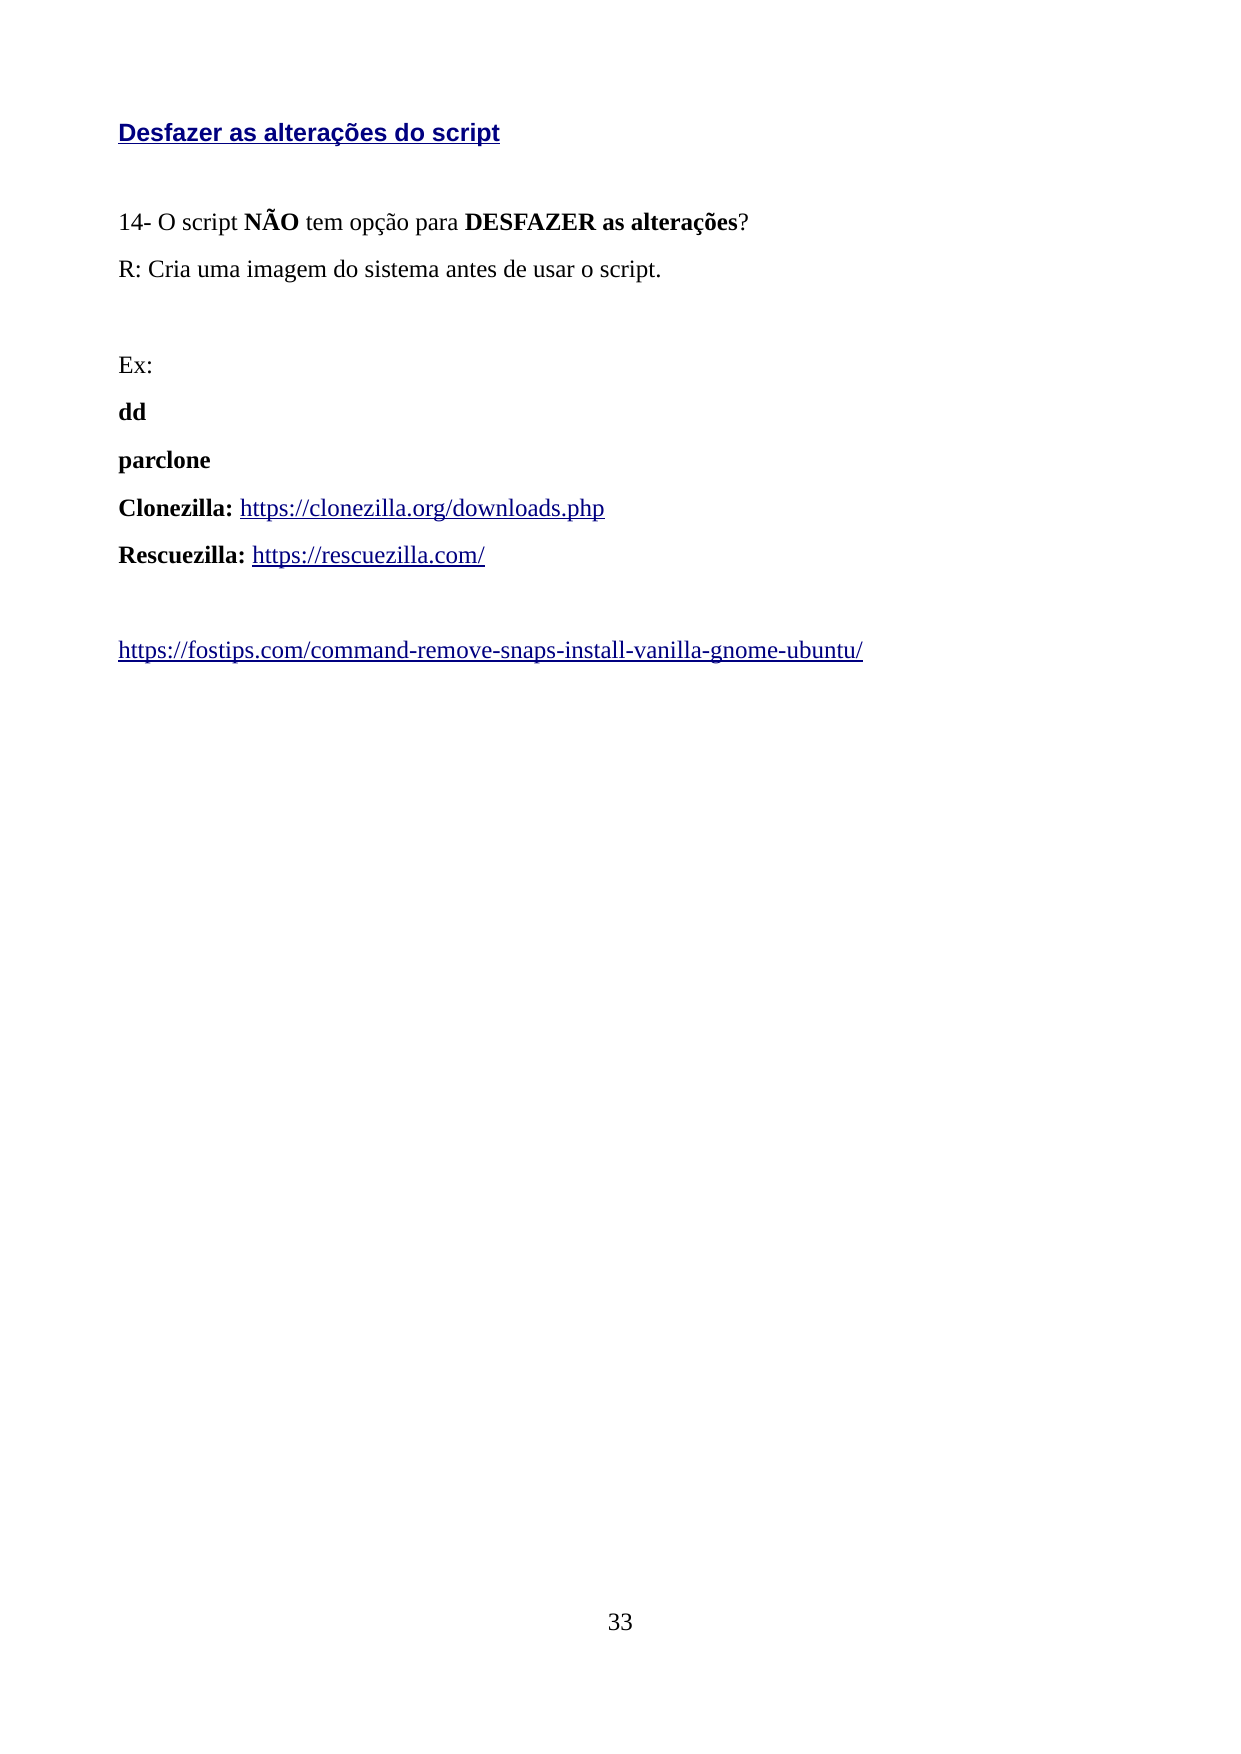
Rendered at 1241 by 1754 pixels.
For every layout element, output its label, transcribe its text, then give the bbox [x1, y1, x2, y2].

text parclone [118, 445, 1122, 474]
text 14- O script NÃO tem opção para DESFAZER as alterações? [118, 207, 1122, 236]
text https://fostips.com/command-remove-snaps-install-vanilla-gnome-ubuntu/ [118, 635, 1122, 664]
text R: Cria uma imagem do sistema antes de usar o script. [118, 254, 1122, 283]
text Clonezilla: https://clonezilla.org/downloads.php [118, 493, 1122, 521]
text dd [118, 397, 1122, 426]
text Rescuezilla: https://rescuezilla.com/ [118, 540, 1122, 569]
subtitle Desfazer as alterações do script [118, 118, 1122, 147]
text Ex: [118, 350, 1122, 378]
